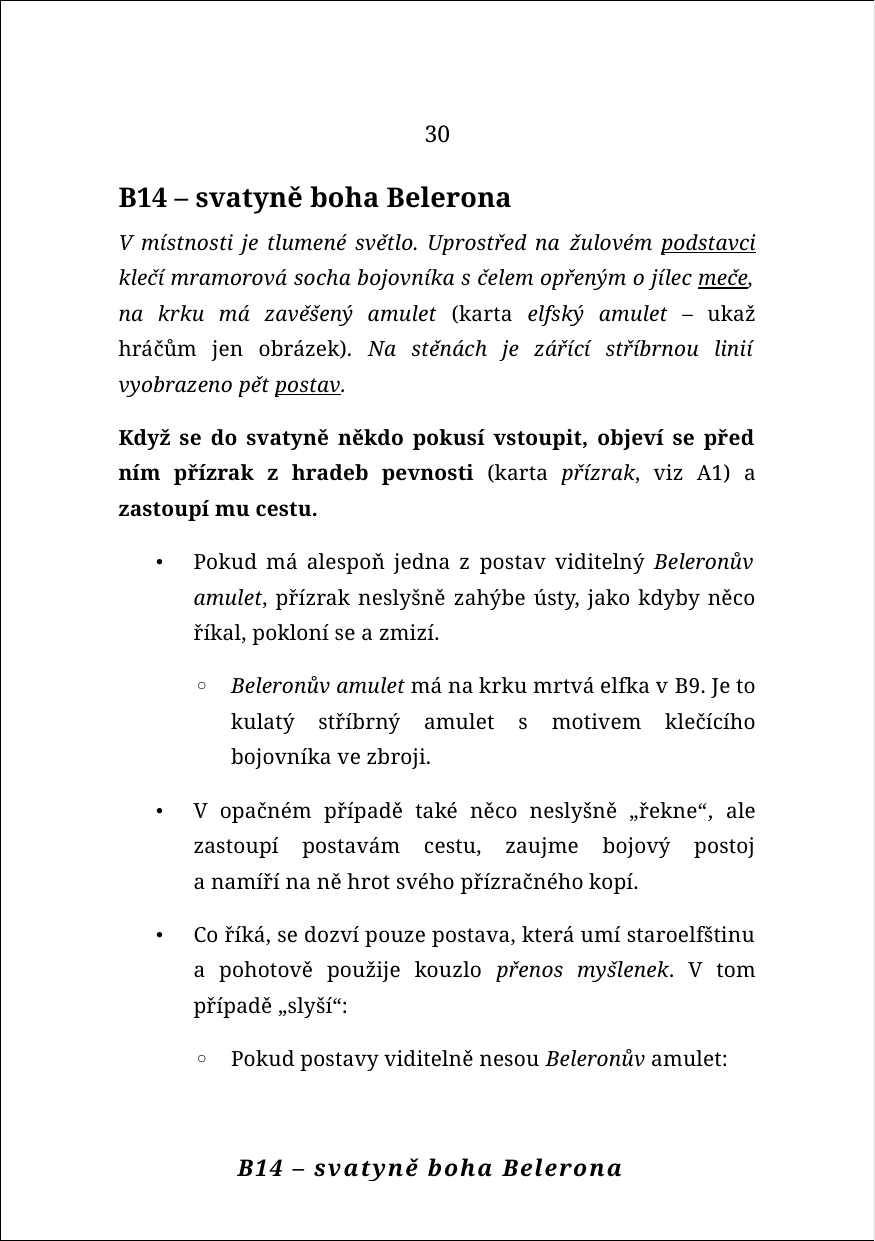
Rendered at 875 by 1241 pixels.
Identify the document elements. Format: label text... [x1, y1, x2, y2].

list Beleronův amulet má na krku mrtvá elfka v⁠ B9. Je to kulatý stříbrný amulet s⁠ motivem klečícího bojovníka ve zbroji. [193, 671, 756, 771]
text V⁠ místnosti je tlumené světlo. Uprostřed na žulovém podstavci klečí mramorová socha bojovníka s⁠ čelem opřeným o⁠ jílec meče, na krku má zavěšený amulet (karta elfský amulet – ukaž hráčům jen obrázek). Na stěnách je zářící stříbrnou linií vyobrazeno pět postav. [118, 228, 756, 398]
list Pokud má alespoň jedna z⁠ postav viditelný Beleronův amulet, přízrak neslyšně zahýbe ústy, jako kdyby něco říkal, pokloní se a⁠ zmizí. [156, 547, 756, 647]
text Když se do svatyně někdo pokusí vstoupit, objeví se před ním přízrak z⁠ hradeb pevnosti (karta přízrak, viz A1) a⁠ zastoupí mu cestu. [118, 423, 756, 522]
subtitle B14 – svatyně boha Belerona [118, 179, 756, 216]
list Pokud postavy viditelně nesou Beleronův amulet: [193, 1044, 756, 1073]
list V⁠ opačném případě také něco neslyšně „řekne“, ale zastoupí postavám cestu, zaujme bojový postoj a⁠ namíří na ně hrot svého přízračného kopí. [156, 796, 756, 895]
list Co říká, se dozví pouze postava, která umí staroelfštinu a pohotově použije kouzlo přenos myšlenek. V⁠ tom případě „slyší“: [156, 920, 756, 1019]
